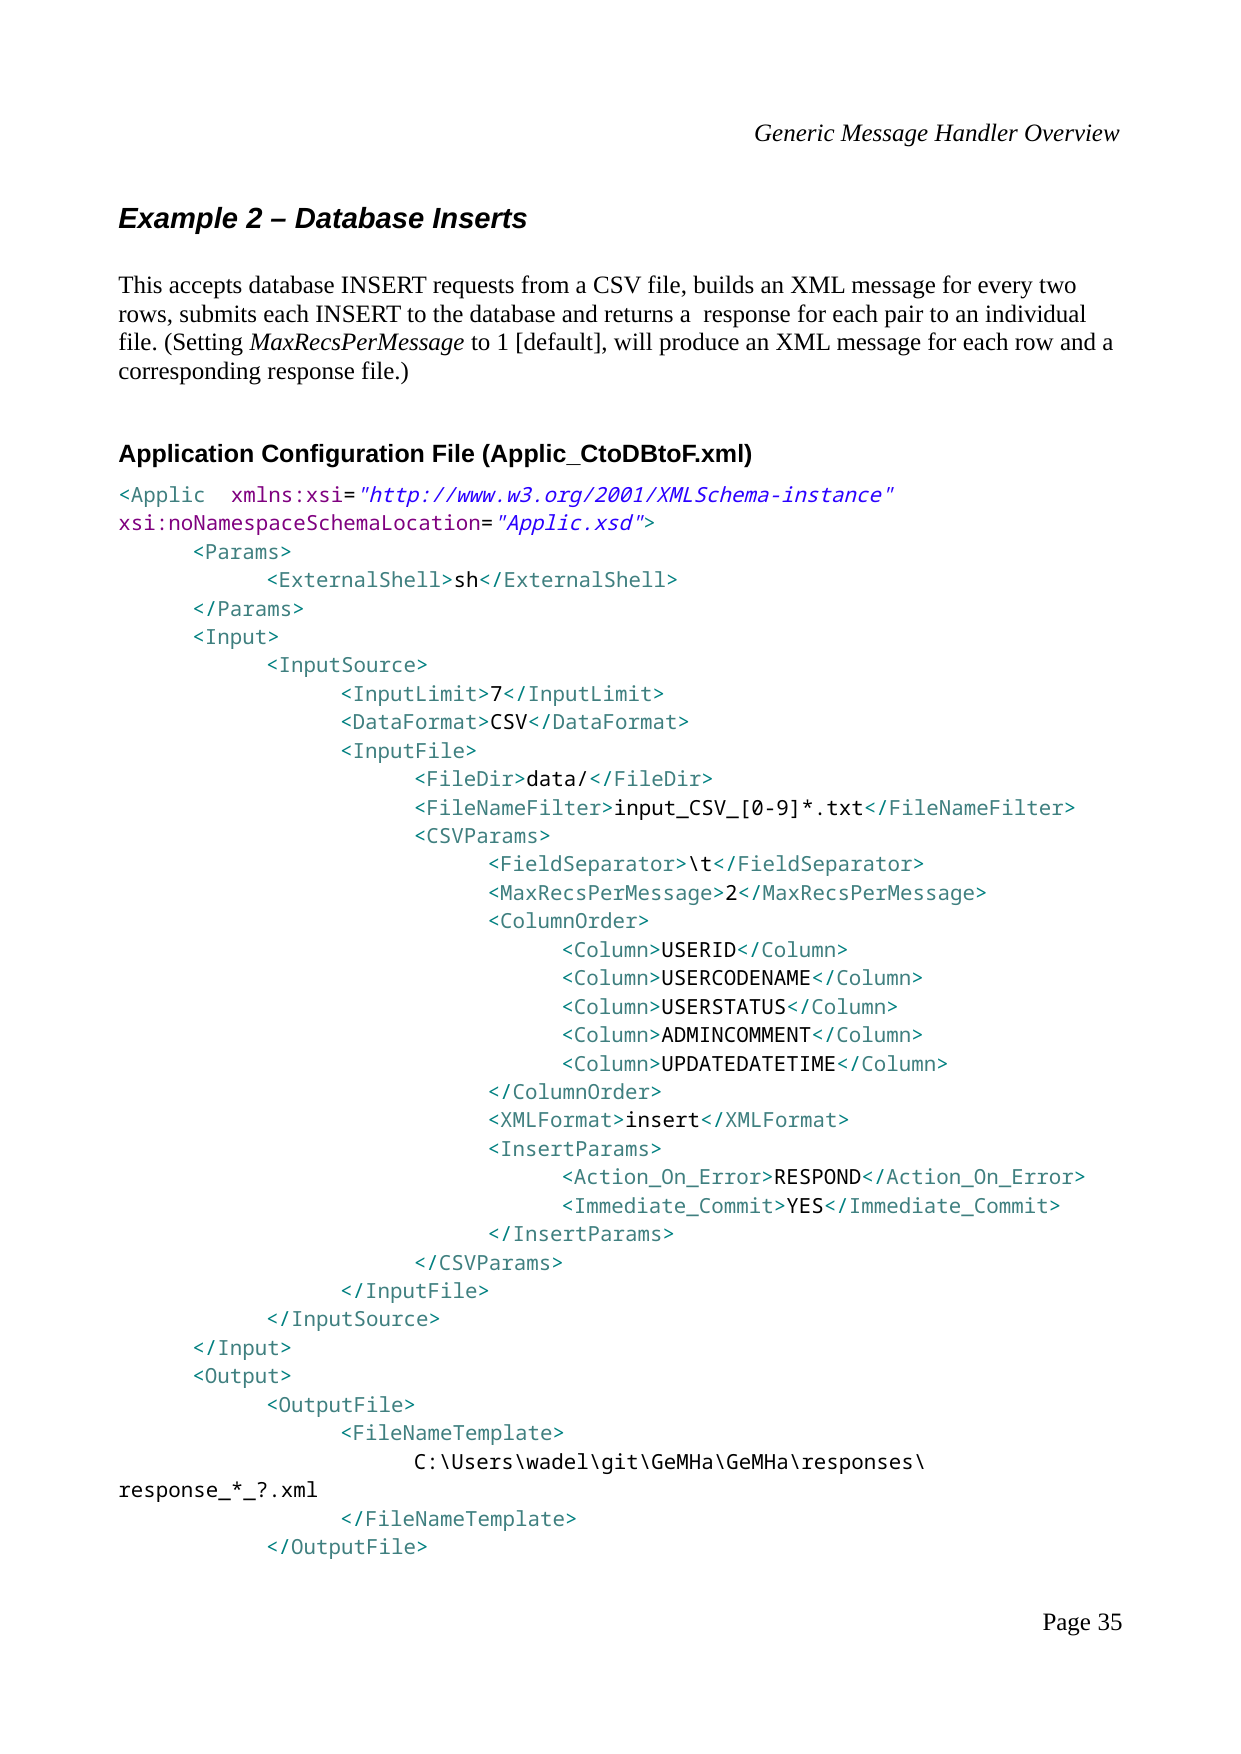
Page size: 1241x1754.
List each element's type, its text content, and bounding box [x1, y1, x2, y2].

text </OutputFile> [118, 1532, 1122, 1561]
text <FileNameTemplate> [118, 1418, 1122, 1447]
text This accepts database INSERT requests from a CSV file, builds an XML message for every two rows, submits each INSERT to the database and returns a response for each pair to an individual file. (Setting MaxRecsPerMessage to 1 [default], will produce an XML message for each row and a corresponding response file.) [118, 270, 1122, 385]
text <Column>USERSTATUS</Column> [118, 992, 1122, 1020]
text <ColumnOrder> [118, 906, 1122, 935]
text <MaxRecsPerMessage>2</MaxRecsPerMessage> [118, 878, 1122, 906]
text <FileNameFilter>input_CSV_[0-9]*.txt</FileNameFilter> [118, 793, 1122, 821]
text <Column>USERID</Column> [118, 935, 1122, 963]
text <Applic xmlns:xsi="http://www.w3.org/2001/XMLSchema-instance" xsi:noNamespaceSchemaLocation="Applic.xsd"> [118, 480, 1122, 537]
text <CSVParams> [118, 821, 1122, 849]
text </InputSource> [118, 1304, 1122, 1333]
text <InputFile> [118, 736, 1122, 764]
text <InsertParams> [118, 1134, 1122, 1162]
text <XMLFormat>insert</XMLFormat> [118, 1106, 1122, 1134]
subtitle Application Configuration File (Applic_CtoDBtoF.xml) [118, 439, 1122, 467]
text <Immediate_Commit>YES</Immediate_Commit> [118, 1191, 1122, 1219]
text <FieldSeparator>\t</FieldSeparator> [118, 849, 1122, 878]
text </FileNameTemplate> [118, 1504, 1122, 1532]
text <FileDir>data/</FileDir> [118, 764, 1122, 793]
text <InputLimit>7</InputLimit> [118, 679, 1122, 707]
text </Params> [118, 594, 1122, 622]
text <Input> [118, 622, 1122, 651]
subtitle Example 2 – Database Inserts [118, 201, 1122, 235]
text <Output> [118, 1361, 1122, 1390]
text </ColumnOrder> [118, 1077, 1122, 1106]
text <Params> [118, 537, 1122, 565]
text <InputSource> [118, 651, 1122, 679]
text </CSVParams> [118, 1248, 1122, 1276]
text <ExternalShell>sh</ExternalShell> [118, 565, 1122, 594]
text <Column>ADMINCOMMENT</Column> [118, 1020, 1122, 1049]
text <Action_On_Error>RESPOND</Action_On_Error> [118, 1162, 1122, 1191]
text <OutputFile> [118, 1390, 1122, 1418]
text <Column>UPDATEDATETIME</Column> [118, 1049, 1122, 1077]
text </InputFile> [118, 1276, 1122, 1304]
text </Input> [118, 1333, 1122, 1361]
text <Column>USERCODENAME</Column> [118, 963, 1122, 992]
text <DataFormat>CSV</DataFormat> [118, 707, 1122, 736]
text </InsertParams> [118, 1219, 1122, 1248]
text C:\Users\wadel\git\GeMHa\GeMHa\responses\response_*_?.xml [118, 1447, 1122, 1504]
